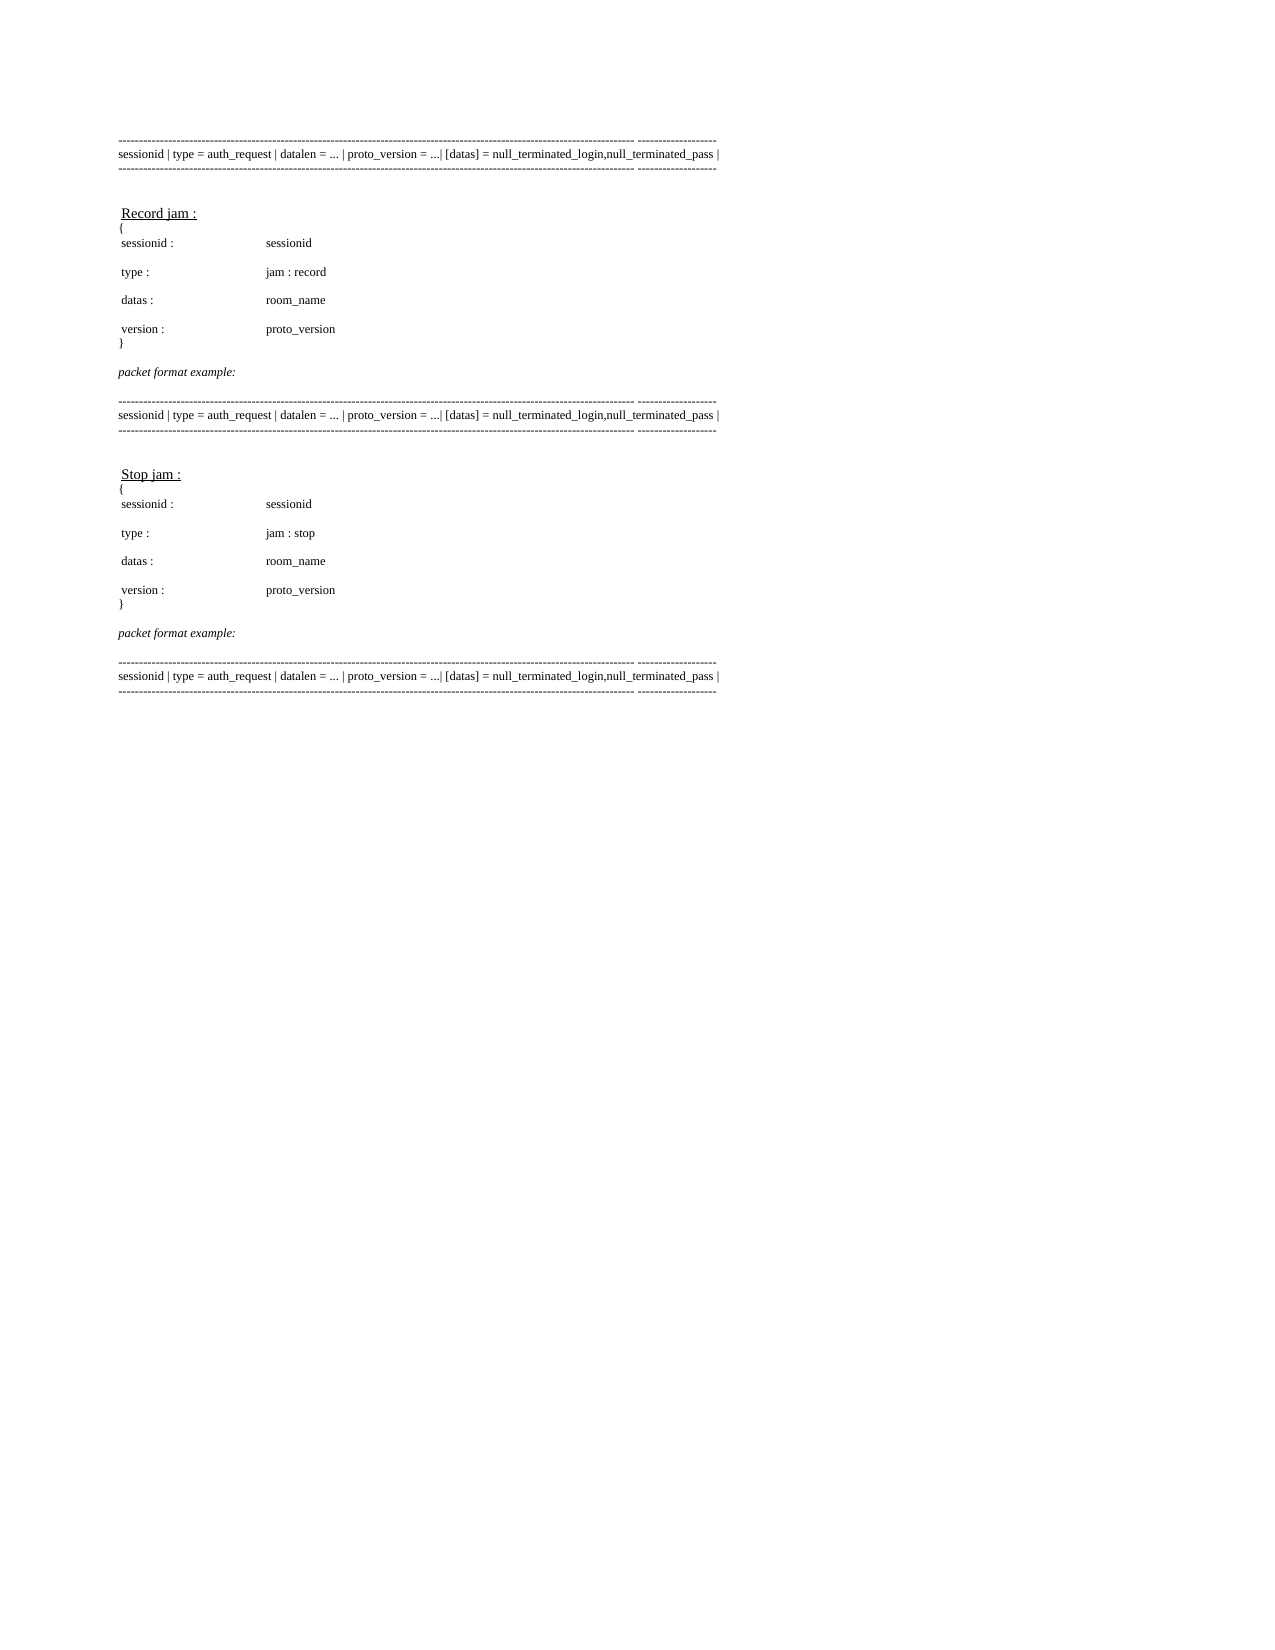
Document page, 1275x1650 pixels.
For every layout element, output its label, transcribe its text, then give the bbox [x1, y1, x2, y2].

text version : proto_version [118, 322, 1157, 336]
text } [118, 336, 1157, 351]
text sessionid : sessionid [118, 236, 1157, 250]
text type : jam : stop [118, 525, 1157, 540]
text version : proto_version [118, 583, 1157, 597]
text sessionid | type = auth_request | datalen = ... | proto_version = ...| [datas] = null_terminated_login,null_terminated_pass | [118, 147, 1157, 161]
text Record jam : [118, 204, 1157, 221]
text ---------------------------------------------------------------------------------------------------------------------------- ------------------- [118, 161, 1157, 176]
text { [118, 482, 1157, 497]
text } [118, 597, 1157, 612]
text sessionid : sessionid [118, 497, 1157, 511]
text type : jam : record [118, 264, 1157, 279]
text datas : room_name [118, 293, 1157, 307]
text ---------------------------------------------------------------------------------------------------------------------------- ------------------- [118, 132, 1157, 147]
text datas : room_name [118, 554, 1157, 568]
text Stop jam : [118, 466, 1157, 482]
text { [118, 221, 1157, 236]
text packet format example: [118, 365, 1157, 379]
text ---------------------------------------------------------------------------------------------------------------------------- ------------------- [118, 683, 1157, 698]
text sessionid | type = auth_request | datalen = ... | proto_version = ...| [datas] = null_terminated_login,null_terminated_pass | [118, 669, 1157, 683]
text ---------------------------------------------------------------------------------------------------------------------------- ------------------- [118, 655, 1157, 669]
text packet format example: [118, 626, 1157, 640]
text ---------------------------------------------------------------------------------------------------------------------------- ------------------- [118, 422, 1157, 437]
text ---------------------------------------------------------------------------------------------------------------------------- ------------------- [118, 394, 1157, 408]
text sessionid | type = auth_request | datalen = ... | proto_version = ...| [datas] = null_terminated_login,null_terminated_pass | [118, 408, 1157, 422]
